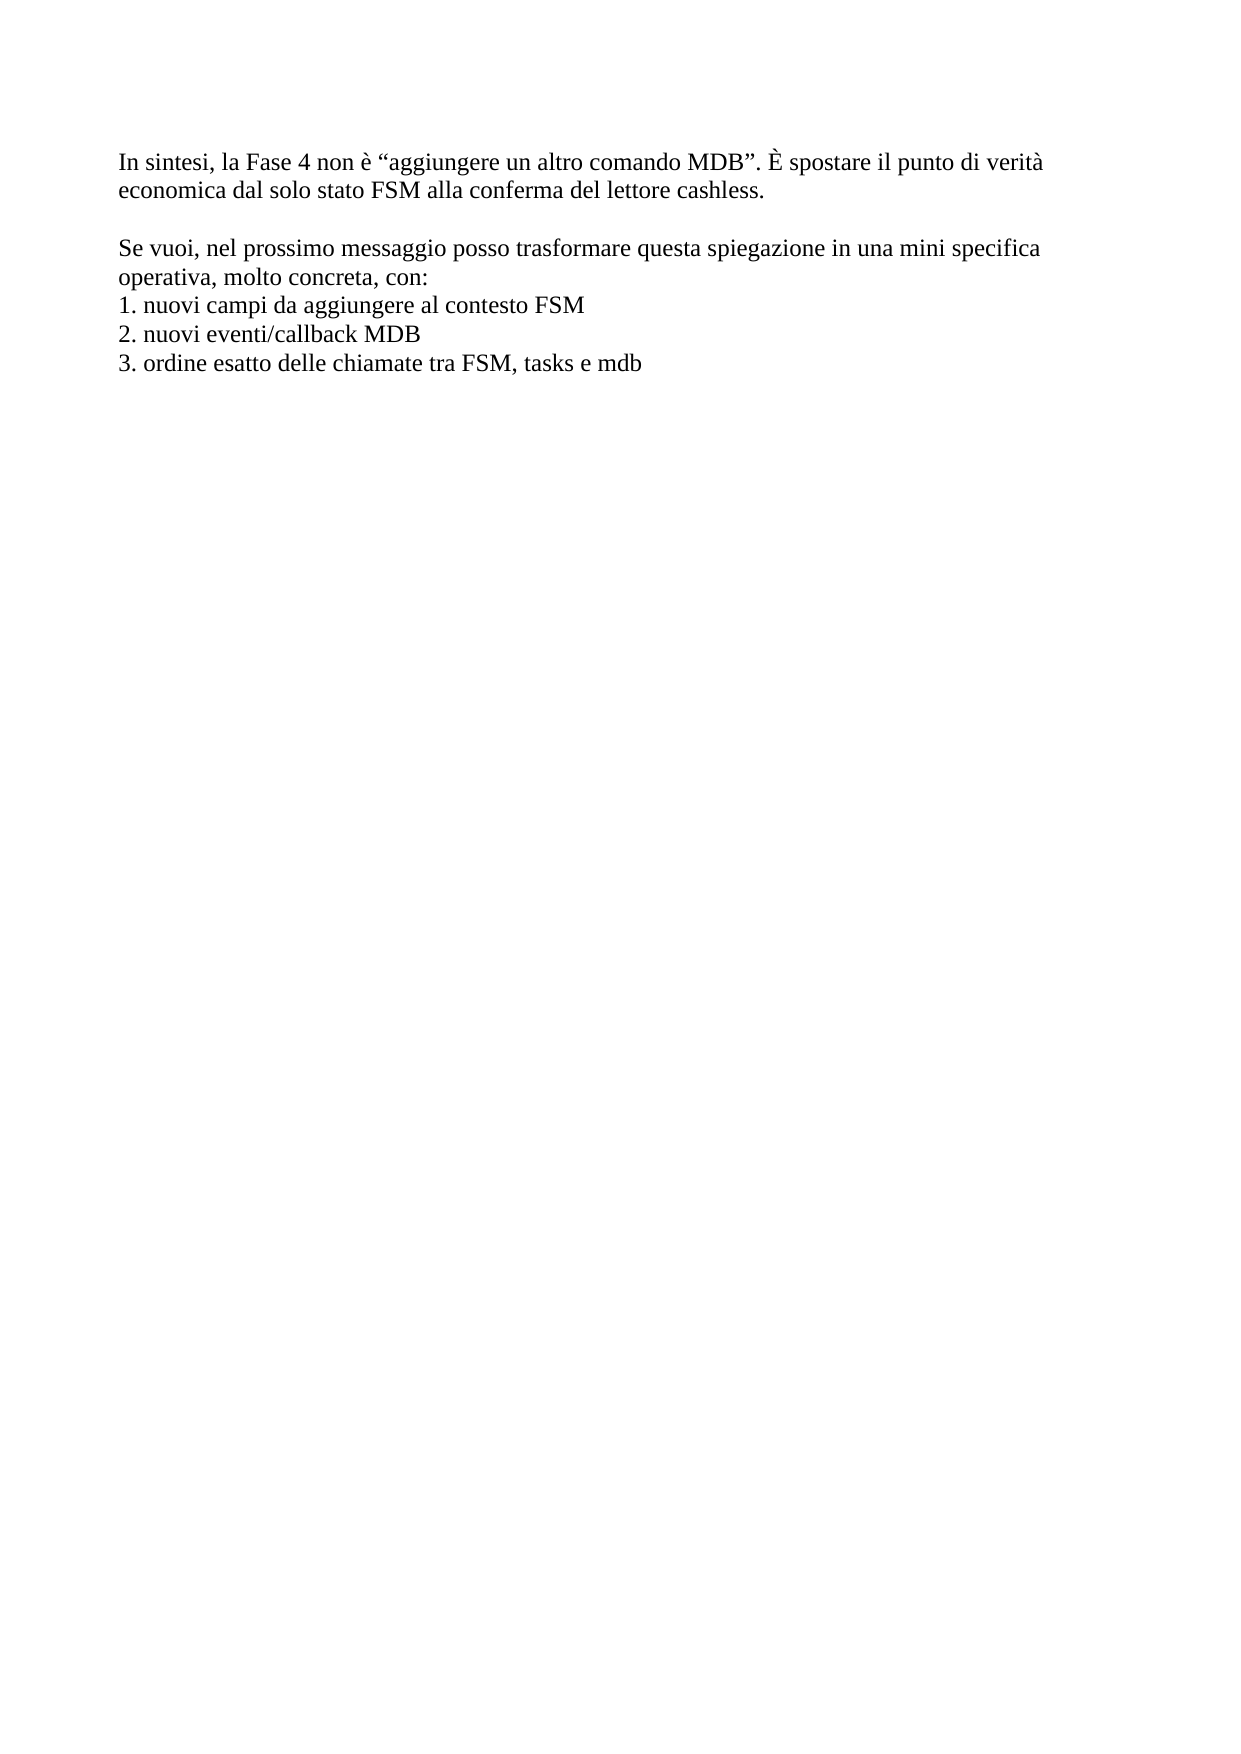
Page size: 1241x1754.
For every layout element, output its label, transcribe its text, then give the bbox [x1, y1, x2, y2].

text 1. nuovi campi da aggiungere al contesto FSM [118, 291, 1122, 319]
text 3. ordine esatto delle chiamate tra FSM, tasks e mdb [118, 348, 1122, 377]
text 2. nuovi eventi/callback MDB [118, 319, 1122, 348]
text Se vuoi, nel prossimo messaggio posso trasformare questa spiegazione in una mini specifica operativa, molto concreta, con: [118, 233, 1122, 291]
text In sintesi, la Fase 4 non è “aggiungere un altro comando MDB”. È spostare il punto di verità economica dal solo stato FSM alla conferma del lettore cashless. [118, 147, 1122, 204]
